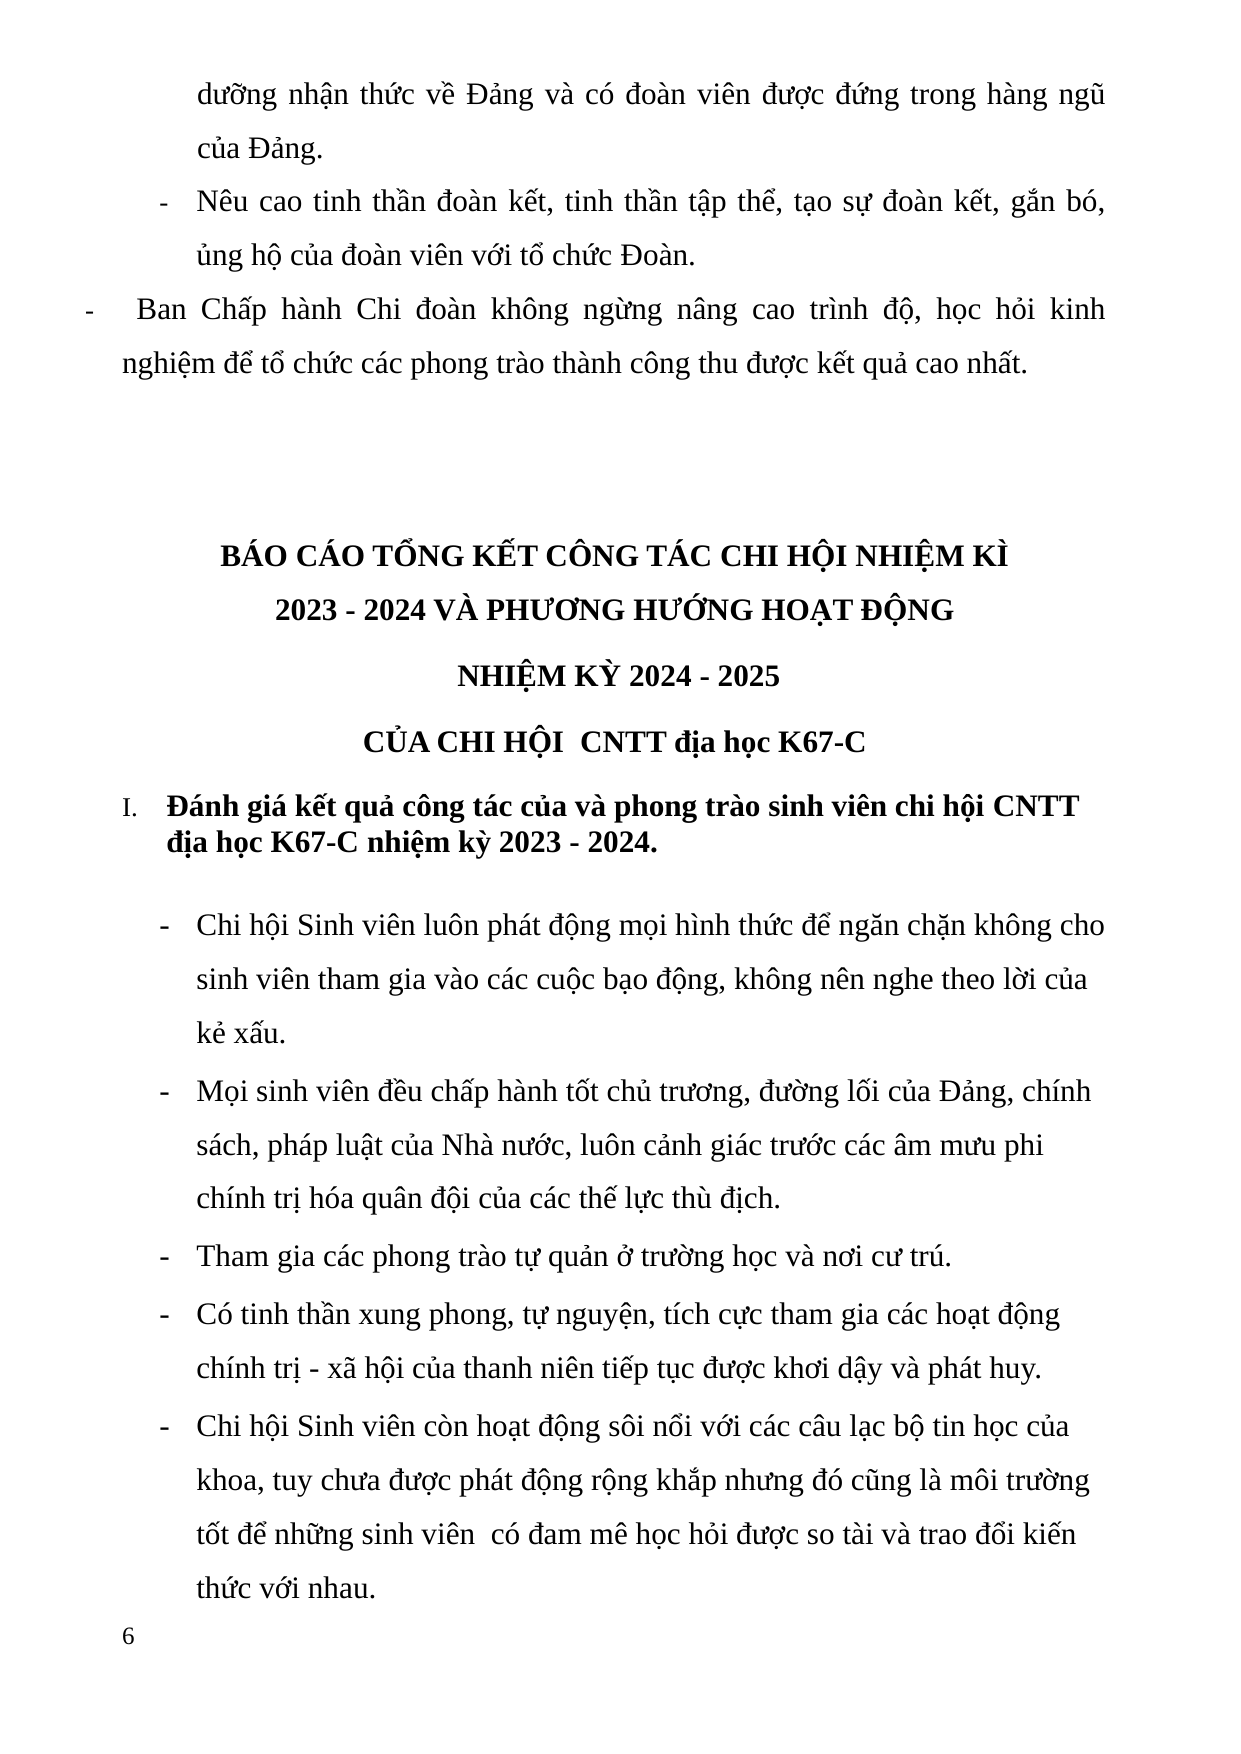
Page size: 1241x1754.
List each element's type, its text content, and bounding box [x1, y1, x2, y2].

text NHIỆM KỲ 2024 - 2025 [122, 657, 1107, 693]
list Chi hội Sinh viên còn hoạt động sôi nổi với các câu lạc bộ tin học của khoa, tuy chưa được phát động rộng khắp nhưng đó cũng là môi trường tốt để những sinh viên có đam mê học hỏi được so tài và trao đổi kiến thức với nhau. [159, 1407, 1107, 1605]
text CỦA CHI HỘI CNTT địa học K67-C [122, 724, 1107, 759]
list Đánh giá kết quả công tác của và phong trào sinh viên chi hội CNTT địa học K67-C nhiệm kỳ 2023 - 2024. [122, 787, 1107, 859]
list Có tinh thần xung phong, tự nguyện, tích cực tham gia các hoạt động chính trị - xã hội của thanh niên tiếp tục được khơi dậy và phát huy. [159, 1296, 1107, 1385]
list Ban Chấp hành Chi đoàn không ngừng nâng cao trình độ, học hỏi kinh nghiệm để tổ chức các phong trào thành công thu được kết quả cao nhất. [85, 290, 1107, 380]
list Tham gia các phong trào tự quản ở trường học và nơi cư trú. [159, 1238, 1107, 1273]
list dưỡng nhận thức về Đảng và có đoàn viên được đứng trong hàng ngũ của Đảng. [159, 75, 1107, 165]
list Chi hội Sinh viên luôn phát động mọi hình thức để ngăn chặn không cho sinh viên tham gia vào các cuộc bạo động, không nên nghe theo lời của kẻ xấu. [159, 906, 1107, 1050]
list Mọi sinh viên đều chấp hành tốt chủ trương, đường lối của Đảng, chính sách, pháp luật của Nhà nước, luôn cảnh giác trước các âm mưu phi chính trị hóa quân đội của các thế lực thù địch. [159, 1072, 1107, 1216]
text BÁO CÁO TỔNG KẾT CÔNG TÁC CHI HỘI NHIỆM KÌ 2023 - 2024 VÀ PHƯƠNG HƯỚNG HOẠT ĐỘNG [122, 537, 1107, 627]
list Nêu cao tinh thần đoàn kết, tinh thần tập thể, tạo sự đoàn kết, gắn bó, ủng hộ của đoàn viên với tổ chức Đoàn. [159, 183, 1107, 272]
